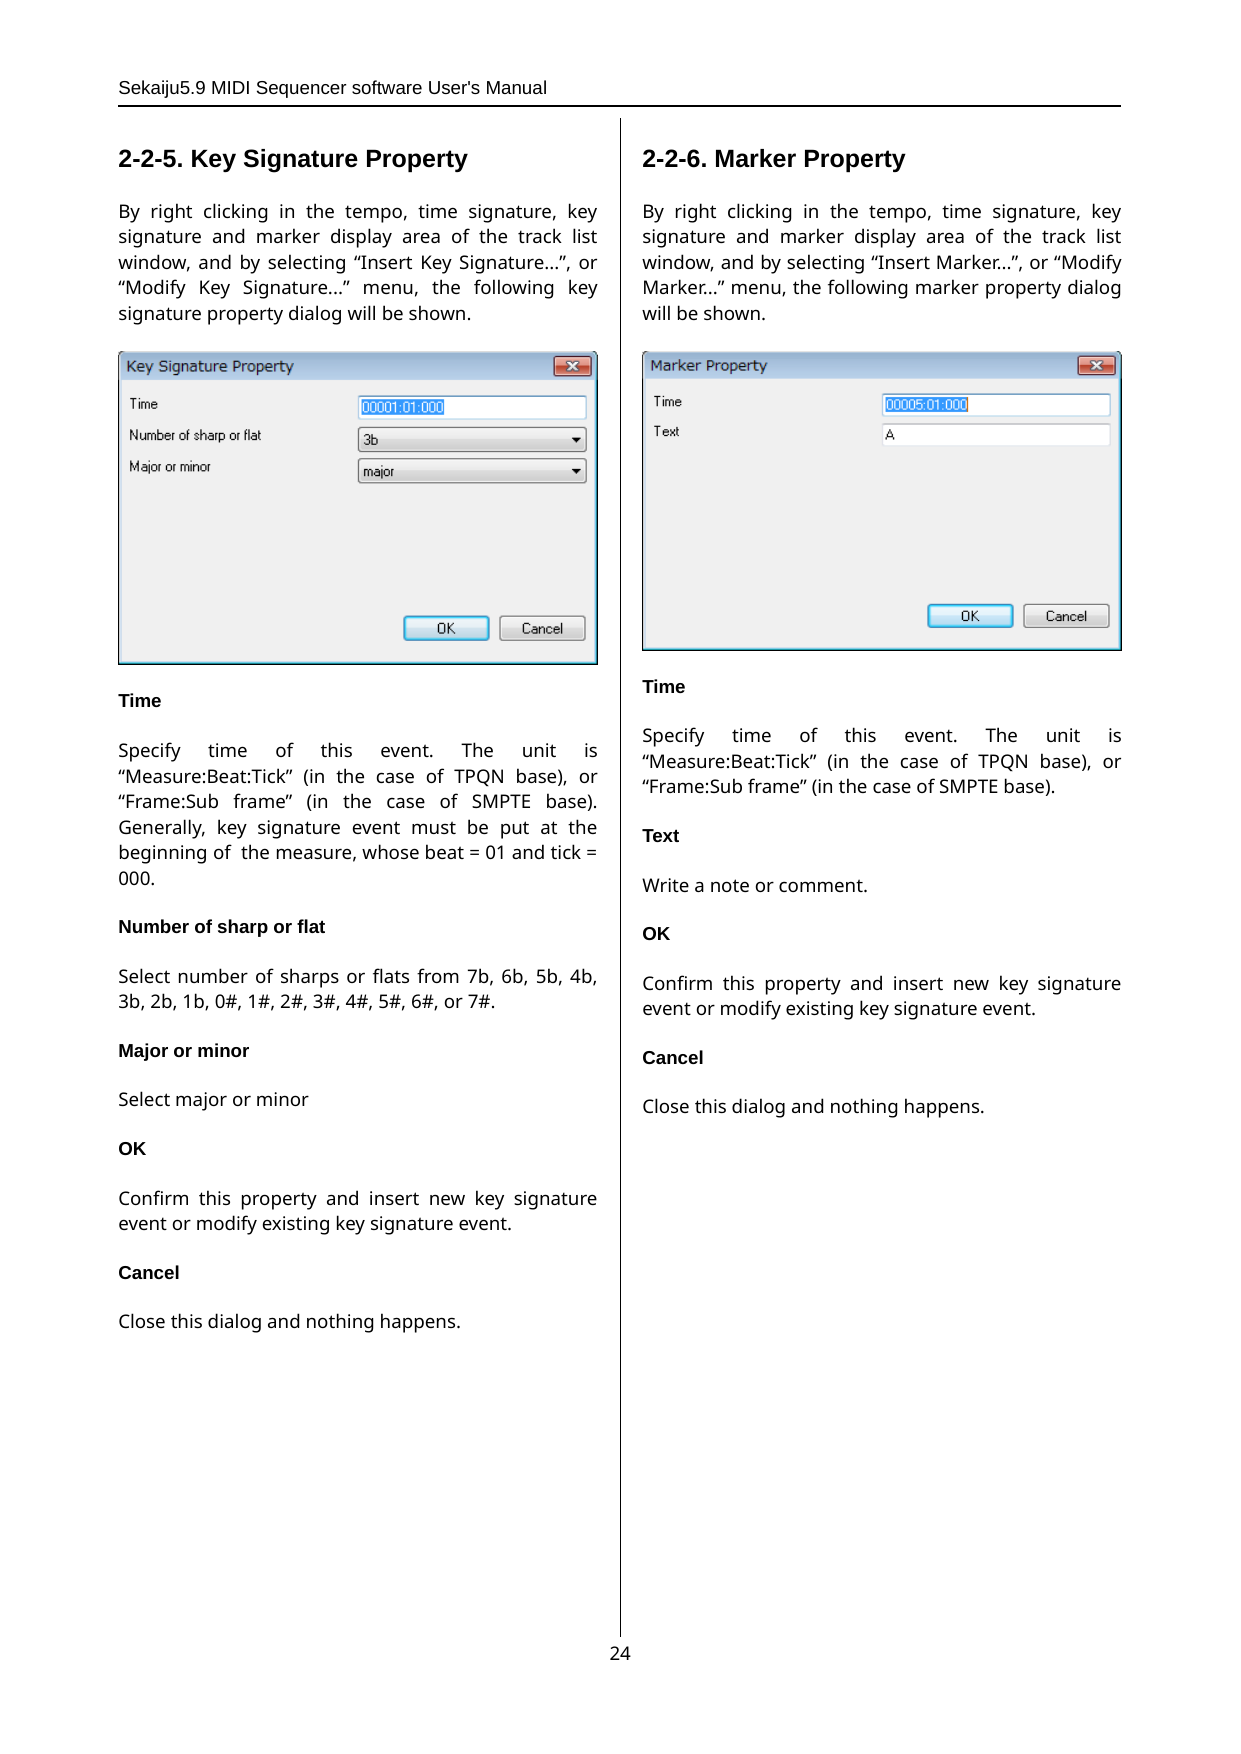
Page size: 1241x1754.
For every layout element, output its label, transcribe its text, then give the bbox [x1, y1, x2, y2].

text Select major or minor [118, 1087, 598, 1112]
text OK [118, 1138, 598, 1159]
subtitle 2-2-5. Key Signature Property [118, 144, 598, 172]
text Specify time of this event. The unit is “Measure:Beat:Tick” (in the case of TPQN base), or “Frame:Sub frame” (in the case of SMPTE base). [642, 723, 1122, 799]
text Cancel [642, 1047, 1122, 1068]
text Cancel [118, 1261, 598, 1283]
picture [118, 351, 598, 665]
picture [642, 351, 1122, 651]
text Write a note or comment. [642, 872, 1122, 897]
text OK [642, 923, 1122, 944]
text Confirm this property and insert new key signature event or modify existing key signature event. [118, 1185, 598, 1236]
text Time [642, 676, 1122, 697]
text Major or minor [118, 1040, 598, 1061]
text Select number of sharps or flats from 7b, 6b, 5b, 4b, 3b, 2b, 1b, 0#, 1#, 2#, 3#, 4#, 5#, 6#, or 7#. [118, 963, 598, 1014]
text By right clicking in the tempo, time signature, key signature and marker display area of the track list window, and by selecting “Insert Marker...”, or “Modify Marker...” menu, the following marker property dialog will be shown. [642, 198, 1122, 326]
text Time [118, 690, 598, 712]
text By right clicking in the tempo, time signature, key signature and marker display area of the track list window, and by selecting “Insert Key Signature...”, or “Modify Key Signature...” menu, the following key signature property dialog will be shown. [118, 198, 598, 326]
text Text [642, 825, 1122, 846]
text Specify time of this event. The unit is “Measure:Beat:Tick” (in the case of TPQN base), or “Frame:Sub frame” (in the case of SMPTE base). Generally, key signature event must be put at the beginning of the measure, whose beat = 01 and tick = 000. [118, 737, 598, 891]
text Number of sharp or flat [118, 916, 598, 938]
text Close this dialog and nothing happens. [118, 1308, 598, 1334]
text Confirm this property and insert new key signature event or modify existing key signature event. [642, 970, 1122, 1021]
subtitle 2-2-6. Marker Property [642, 144, 1122, 172]
text Close this dialog and nothing happens. [642, 1094, 1122, 1119]
